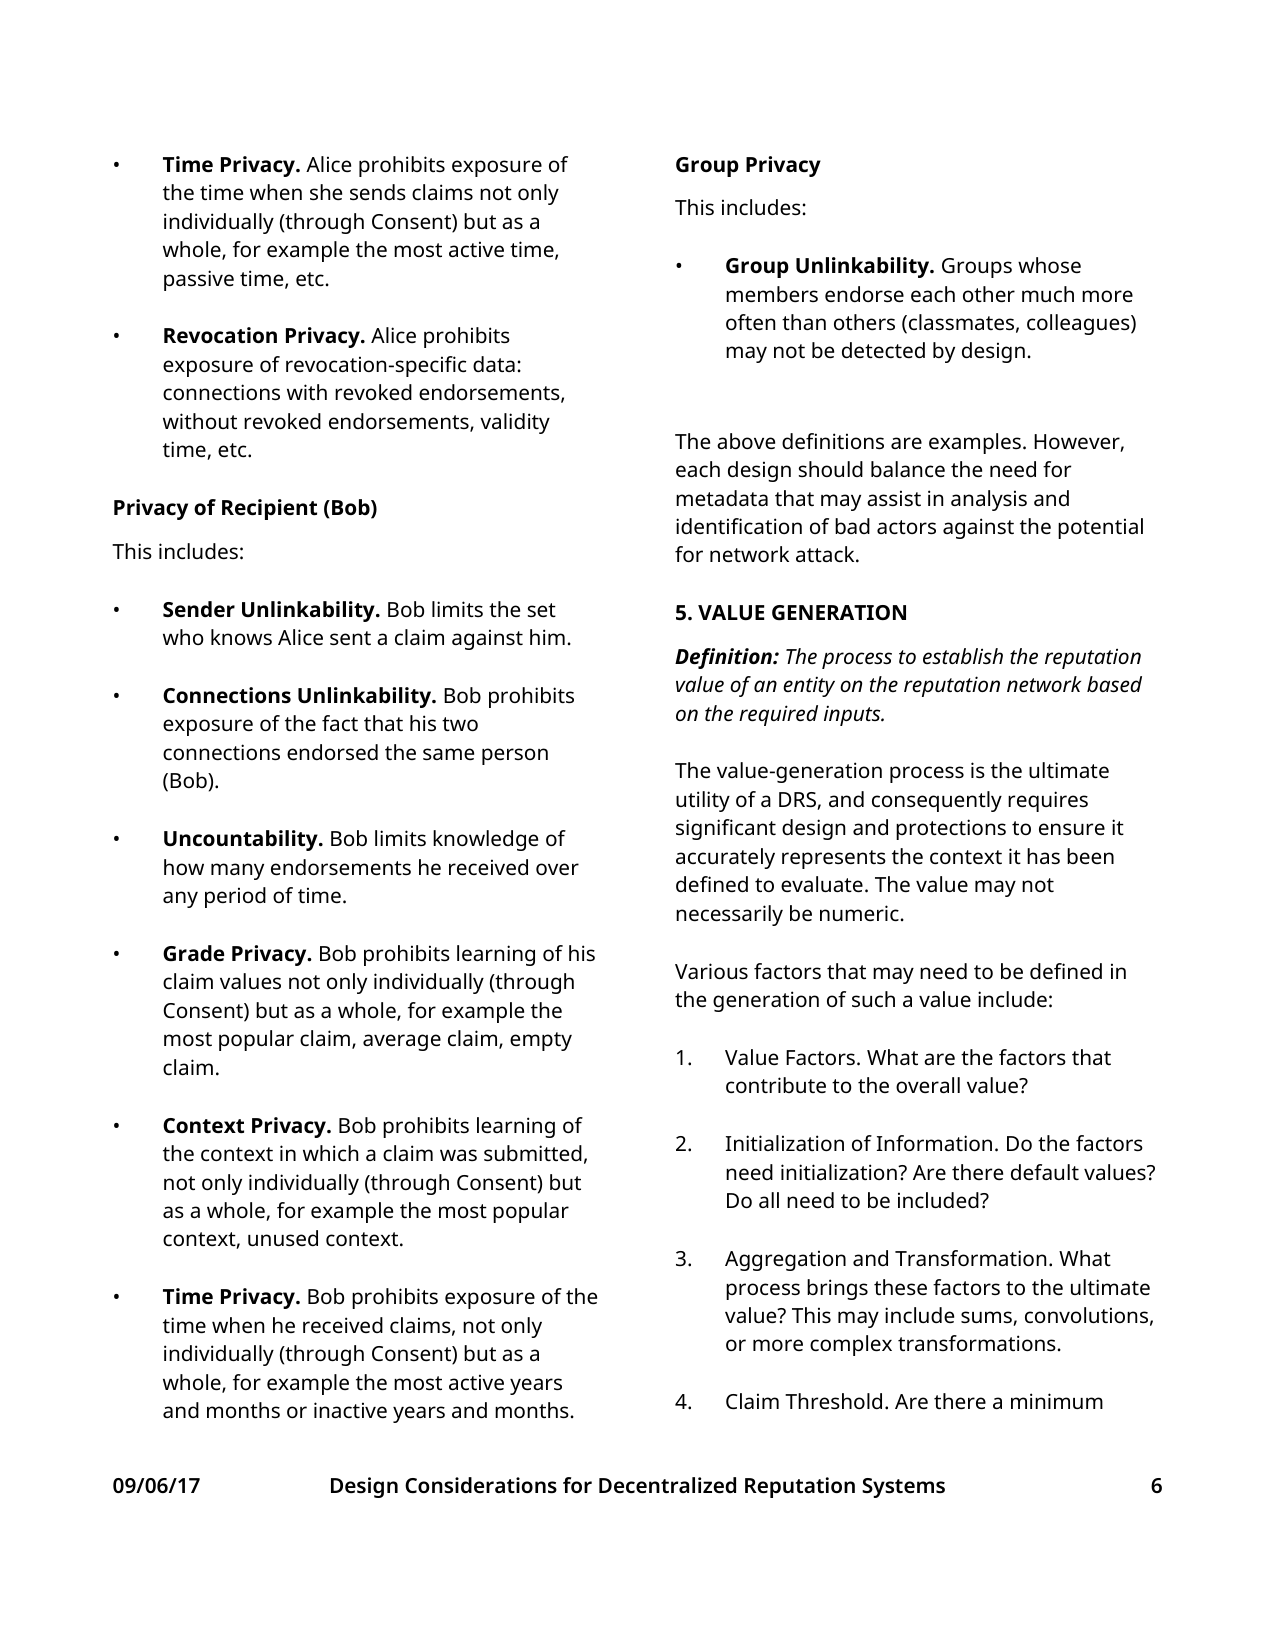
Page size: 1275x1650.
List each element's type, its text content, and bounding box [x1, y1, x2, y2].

list Revocation Privacy. Alice prohibits exposure of revocation-specific data: connections with revoked endorsements, without revoked endorsements, validity time, etc. [112, 322, 600, 464]
list Claim Threshold. Are there a minimum [675, 1387, 1162, 1416]
subtitle 5. Value Generation [675, 598, 1162, 627]
subtitle Group Privacy [675, 150, 1162, 178]
list Aggregation and Transformation. What process brings these factors to the ultimate value? This may include sums, convolutions, or more complex transformations. [675, 1244, 1162, 1358]
list Value Factors. What are the factors that contribute to the overall value? [675, 1043, 1162, 1100]
text The above definitions are examples. However, each design should balance the need for metadata that may assist in analysis and identification of bad actors against the potential for network attack. [675, 427, 1162, 569]
list Sender Unlinkability. Bob limits the set who knows Alice sent a claim against him. [112, 595, 600, 652]
text Definition: The process to establish the reputation value of an entity on the reputation network based on the required inputs. [675, 642, 1162, 727]
list Connections Unlinkability. Bob prohibits exposure of the fact that his two connections endorsed the same person (Bob). [112, 681, 600, 795]
list Group Unlinkability. Groups whose members endorse each other much more often than others (classmates, colleagues) may not be detected by design. [675, 251, 1162, 365]
list Time Privacy. Alice prohibits exposure of the time when she sends claims not only individually (through Consent) but as a whole, for example the most active time, passive time, etc. [112, 150, 600, 292]
text Various factors that may need to be defined in the generation of such a value include: [675, 957, 1162, 1014]
list Time Privacy. Bob prohibits exposure of the time when he received claims, not only individually (through Consent) but as a whole, for example the most active years and months or inactive years and months. [112, 1282, 600, 1424]
text The value-generation process is the ultimate utility of a DRS, and consequently requires significant design and protections to ensure it accurately represents the context it has been defined to evaluate. The value may not necessarily be numeric. [675, 757, 1162, 927]
subtitle Privacy of Recipient (Bob) [112, 493, 600, 522]
list Uncountability. Bob limits knowledge of how many endorsements he received over any period of time. [112, 824, 600, 909]
list Initialization of Information. Do the factors need initialization? Are there default values? Do all need to be included? [675, 1129, 1162, 1215]
list Context Privacy. Bob prohibits learning of the context in which a claim was submitted, not only individually (through Consent) but as a whole, for example the most popular context, unused context. [112, 1111, 600, 1253]
text This includes: [112, 537, 600, 565]
text This includes: [675, 193, 1162, 222]
list Grade Privacy. Bob prohibits learning of his claim values not only individually (through Consent) but as a whole, for example the most popular claim, average claim, empty claim. [112, 939, 600, 1081]
